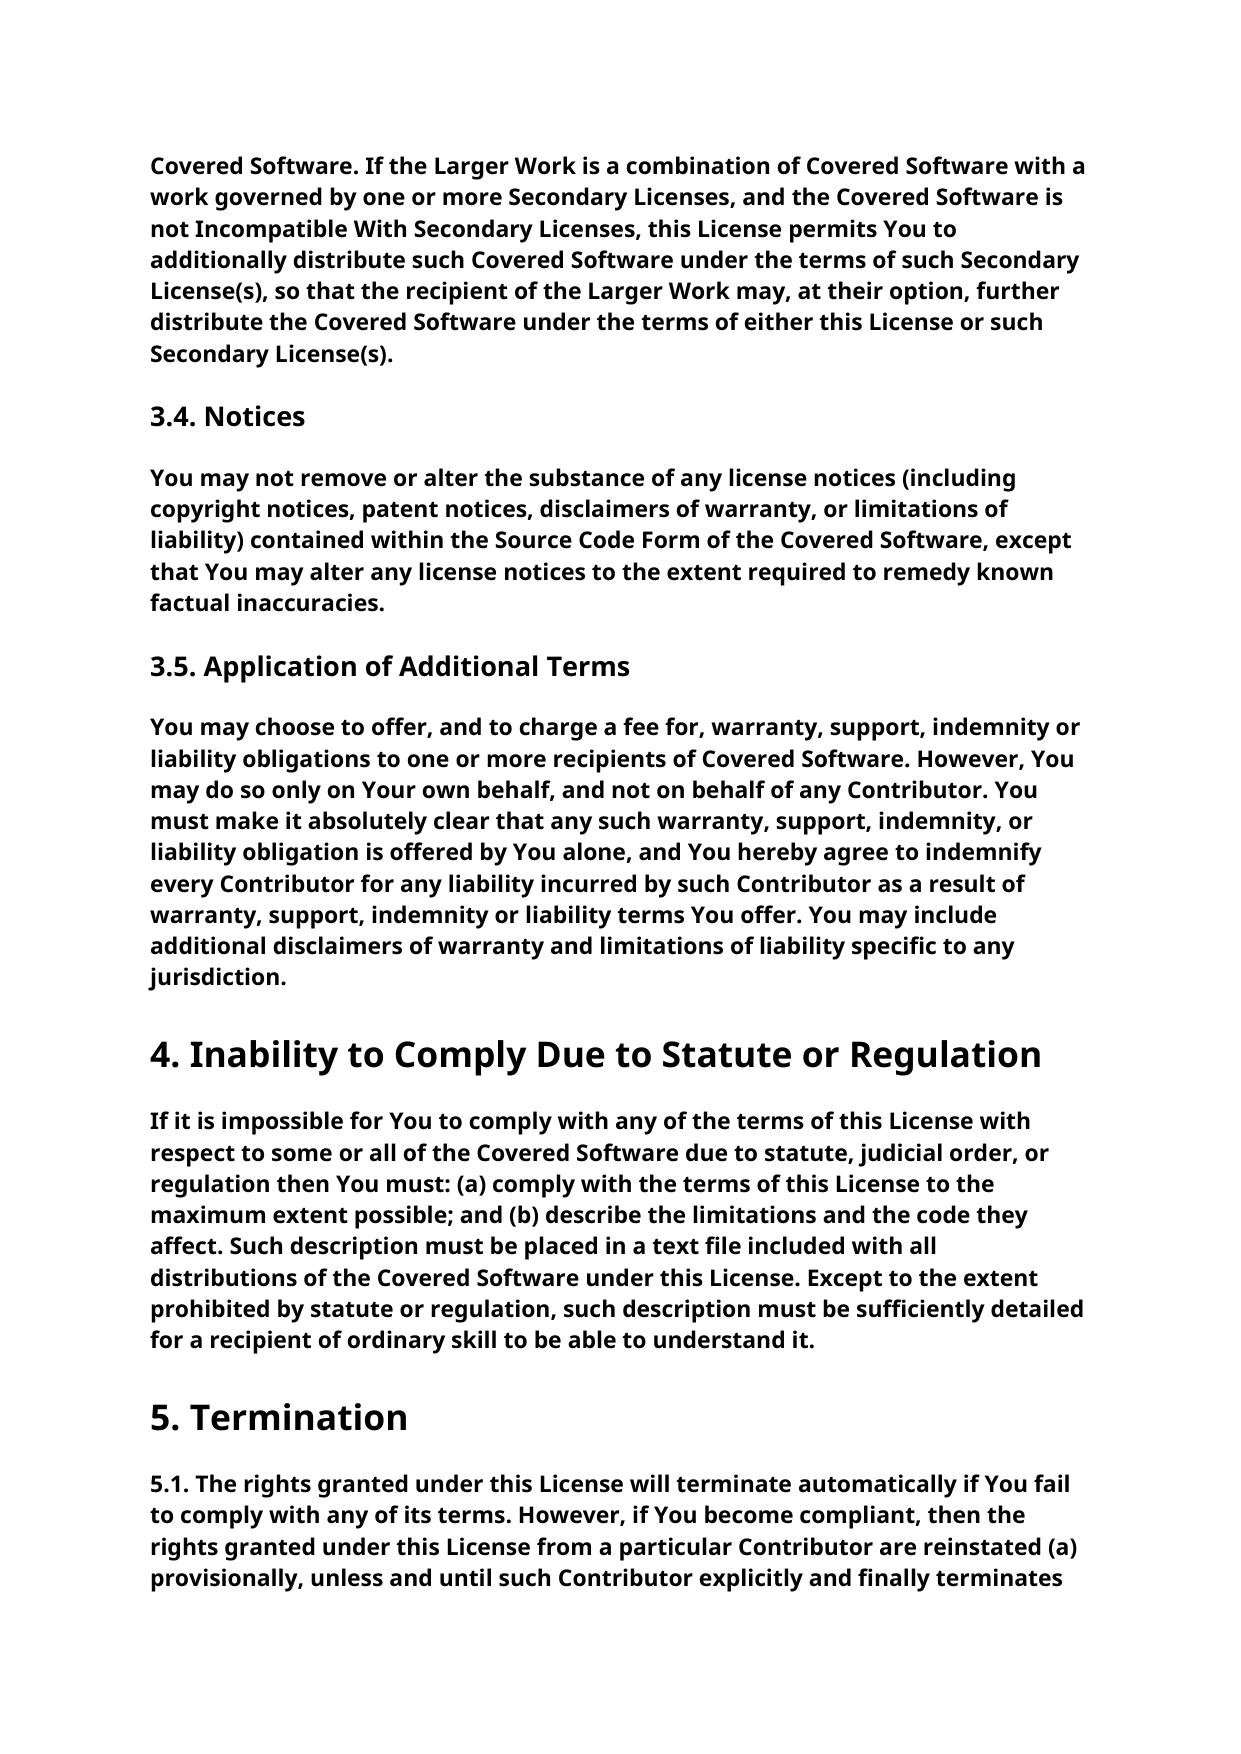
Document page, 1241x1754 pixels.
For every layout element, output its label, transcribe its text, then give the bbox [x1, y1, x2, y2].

text You may not remove or alter the substance of any license notices (including copyright notices, patent notices, disclaimers of warranty, or limitations of liability) contained within the Source Code Form of the Covered Software, except that You may alter any license notices to the extent required to remedy known factual inaccuracies. [150, 462, 1090, 618]
text If it is impossible for You to comply with any of the terms of this License with respect to some or all of the Covered Software due to statute, judicial order, or regulation then You must: (a) comply with the terms of this License to the maximum extent possible; and (b) describe the limitations and the code they affect. Such description must be placed in a text file included with all distributions of the Covered Software under this License. Except to the extent prohibited by statute or regulation, such description must be sufficiently detailed for a recipient of ordinary skill to be able to understand it. [150, 1105, 1090, 1355]
subtitle 4. Inability to Comply Due to Statute or Regulation [150, 1030, 1090, 1078]
text You may choose to offer, and to charge a fee for, warranty, support, indemnity or liability obligations to one or more recipients of Covered Software. However, You may do so only on Your own behalf, and not on behalf of any Contributor. You must make it absolutely clear that any such warranty, support, indemnity, or liability obligation is offered by You alone, and You hereby agree to indemnify every Contributor for any liability incurred by such Contributor as a result of warranty, support, indemnity or liability terms You offer. You may include additional disclaimers of warranty and limitations of liability specific to any jurisdiction. [150, 711, 1090, 992]
subtitle 3.4. Notices [150, 398, 1090, 435]
subtitle 5. Termination [150, 1393, 1090, 1441]
text 5.1. The rights granted under this License will terminate automatically if You fail to comply with any of its terms. However, if You become compliant, then the rights granted under this License from a particular Contributor are reinstated (a) provisionally, unless and until such Contributor explicitly and finally terminates [150, 1468, 1090, 1593]
subtitle 3.5. Application of Additional Terms [150, 647, 1090, 684]
text Covered Software. If the Larger Work is a combination of Covered Software with a work governed by one or more Secondary Licenses, and the Covered Software is not Incompatible With Secondary Licenses, this License permits You to additionally distribute such Covered Software under the terms of such Secondary License(s), so that the recipient of the Larger Work may, at their option, further distribute the Covered Software under the terms of either this License or such Secondary License(s). [150, 150, 1090, 369]
